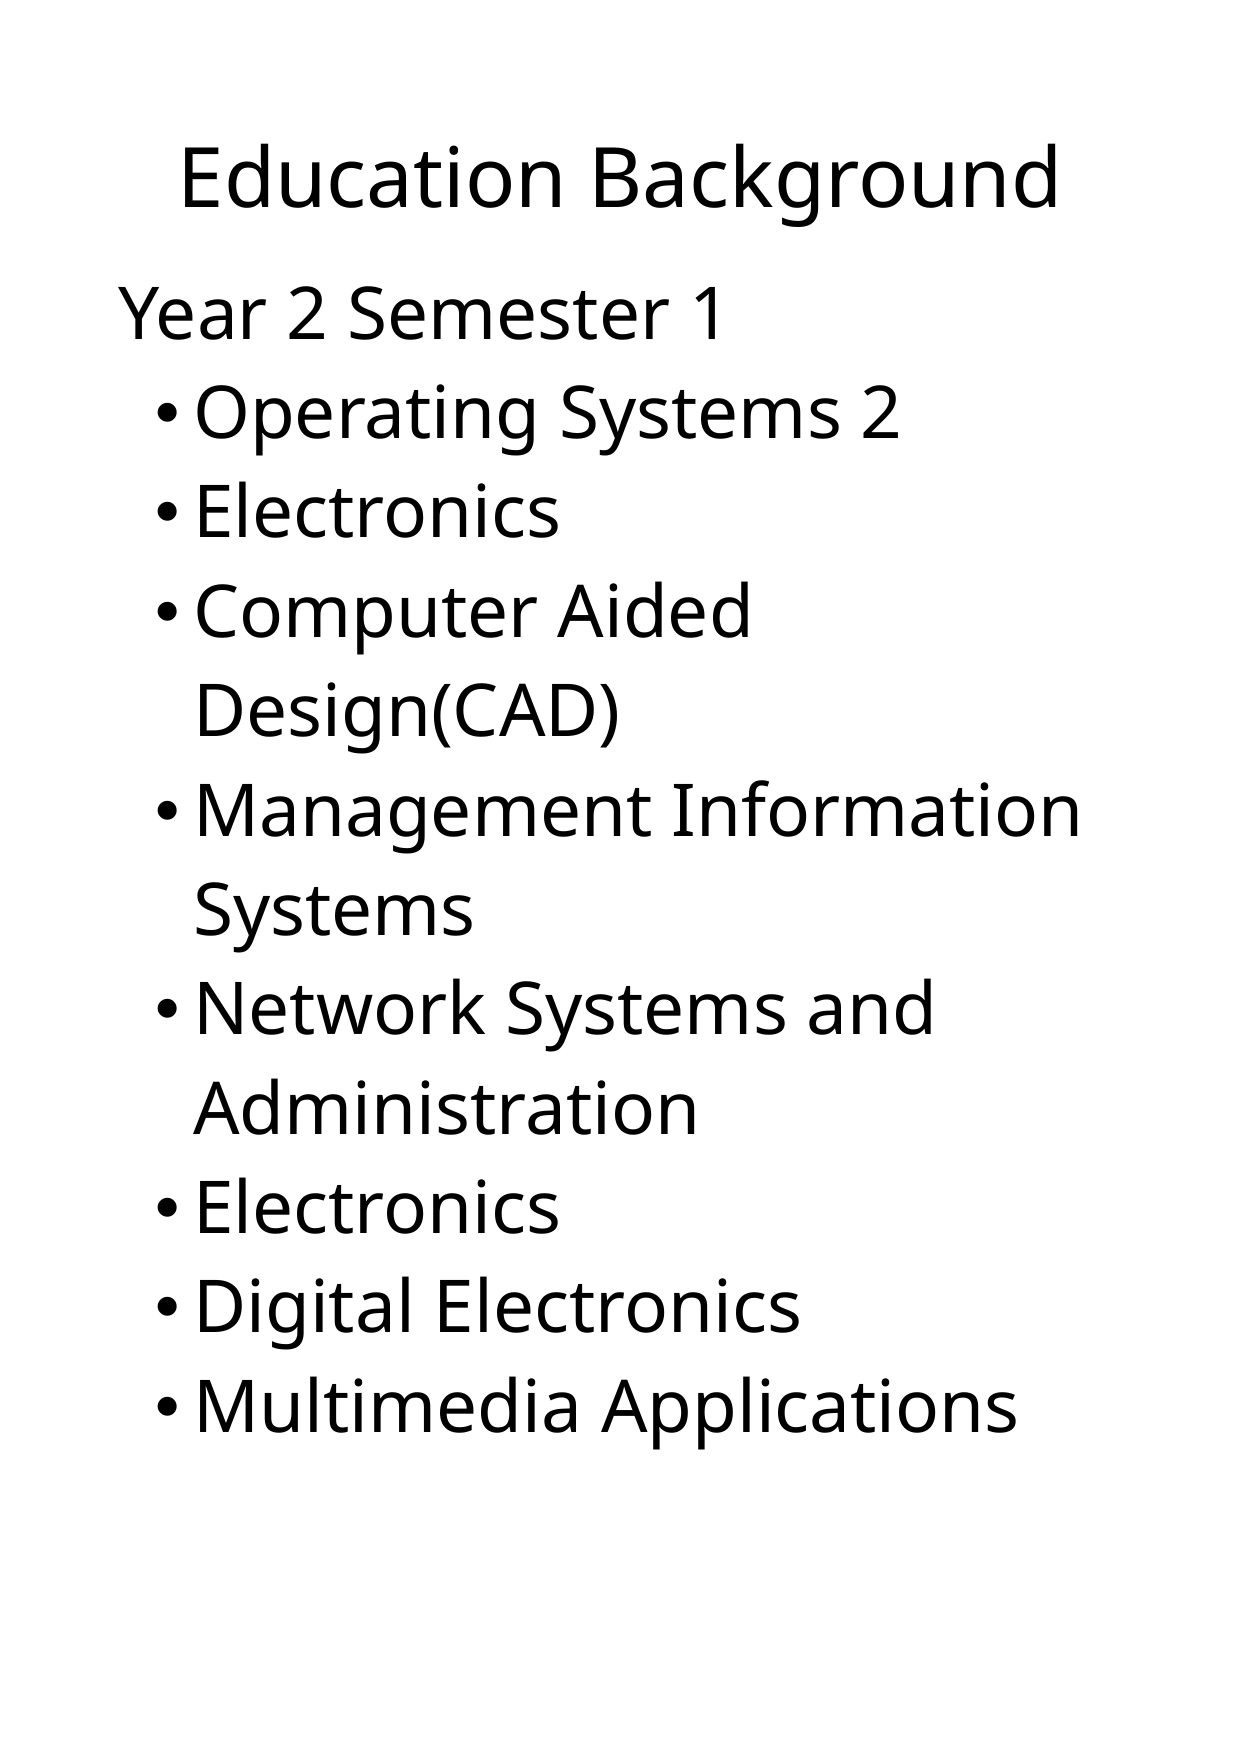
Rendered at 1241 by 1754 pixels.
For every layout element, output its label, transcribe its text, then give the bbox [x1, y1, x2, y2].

list Electronics [156, 460, 1122, 559]
list Network Systems and Administration [156, 957, 1122, 1156]
list Operating Systems 2 [156, 361, 1122, 460]
list Multimedia Applications [156, 1354, 1122, 1454]
list Digital Electronics [156, 1255, 1122, 1354]
text Year 2 Semester 1 [118, 261, 1122, 361]
list Management Information Systems [156, 758, 1122, 957]
list Electronics [156, 1156, 1122, 1255]
list Computer Aided Design(CAD) [156, 559, 1122, 758]
